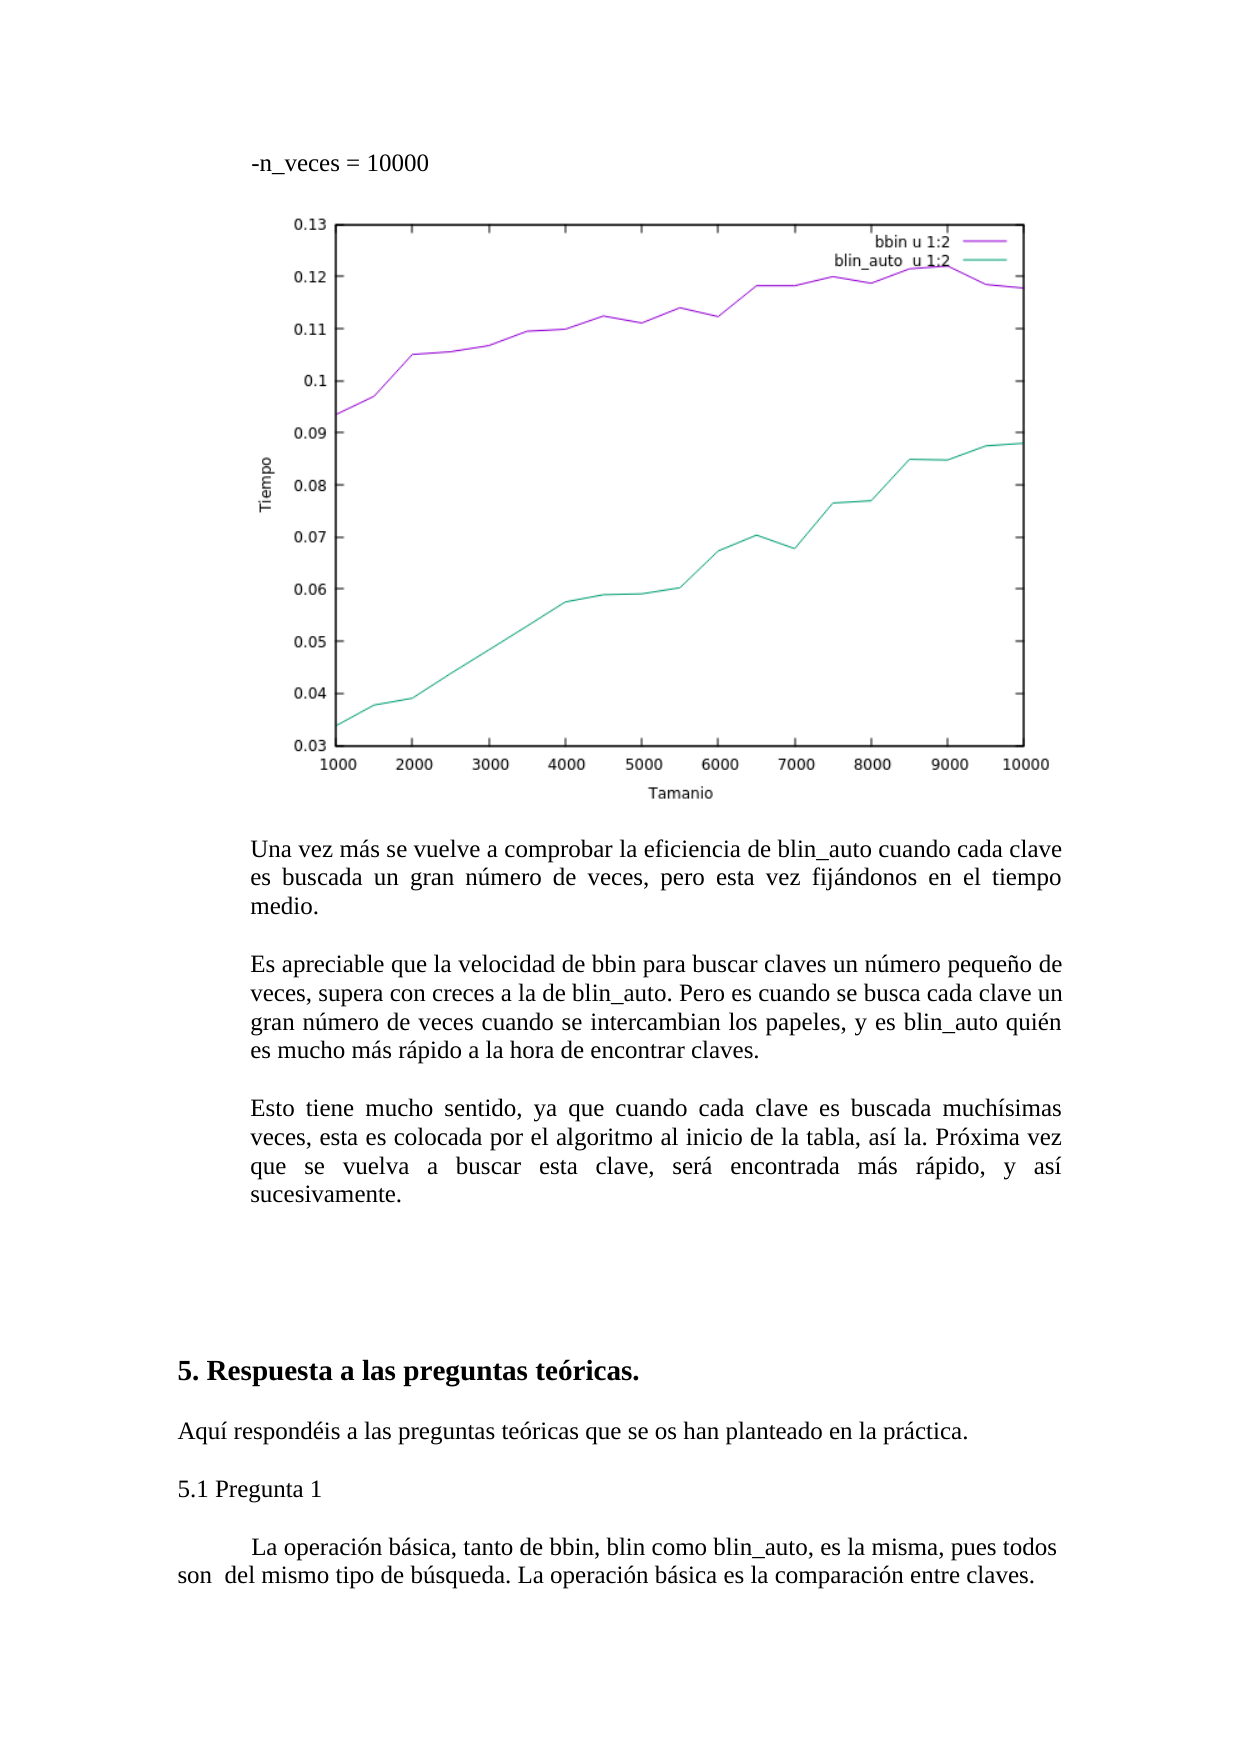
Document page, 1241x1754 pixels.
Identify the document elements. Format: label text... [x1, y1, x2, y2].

text Aquí respondéis a las preguntas teóricas que se os han planteado en la práctica. [177, 1416, 1063, 1445]
text Una vez más se vuelve a comprobar la eficiencia de blin_auto cuando cada clave es buscada un gran número de veces, pero esta vez fijándonos en el tiempo medio. [250, 834, 1063, 920]
text Esto tiene mucho sentido, ya que cuando cada clave es buscada muchísimas veces, esta es colocada por el algoritmo al inicio de la tabla, así la. Próxima vez que se vuelva a buscar esta clave, será encontrada más rápido, y así sucesivamente. [250, 1093, 1063, 1208]
text Es apreciable que la velocidad de bbin para buscar claves un número pequeño de veces, supera con creces a la de blin_auto. Pero es cuando se busca cada clave un gran número de veces cuando se intercambian los papeles, y es blin_auto quién es mucho más rápido a la hora de encontrar claves. [250, 949, 1063, 1064]
picture [251, 205, 1050, 805]
text -n_veces = 10000 [177, 148, 1063, 176]
text La operación básica, tanto de bbin, blin como blin_auto, es la misma, pues todos son del mismo tipo de búsqueda. La operación básica es la comparación entre claves. [177, 1532, 1063, 1589]
text 5. Respuesta a las preguntas teóricas. [177, 1353, 1063, 1387]
text 5.1 Pregunta 1 [177, 1474, 1063, 1503]
